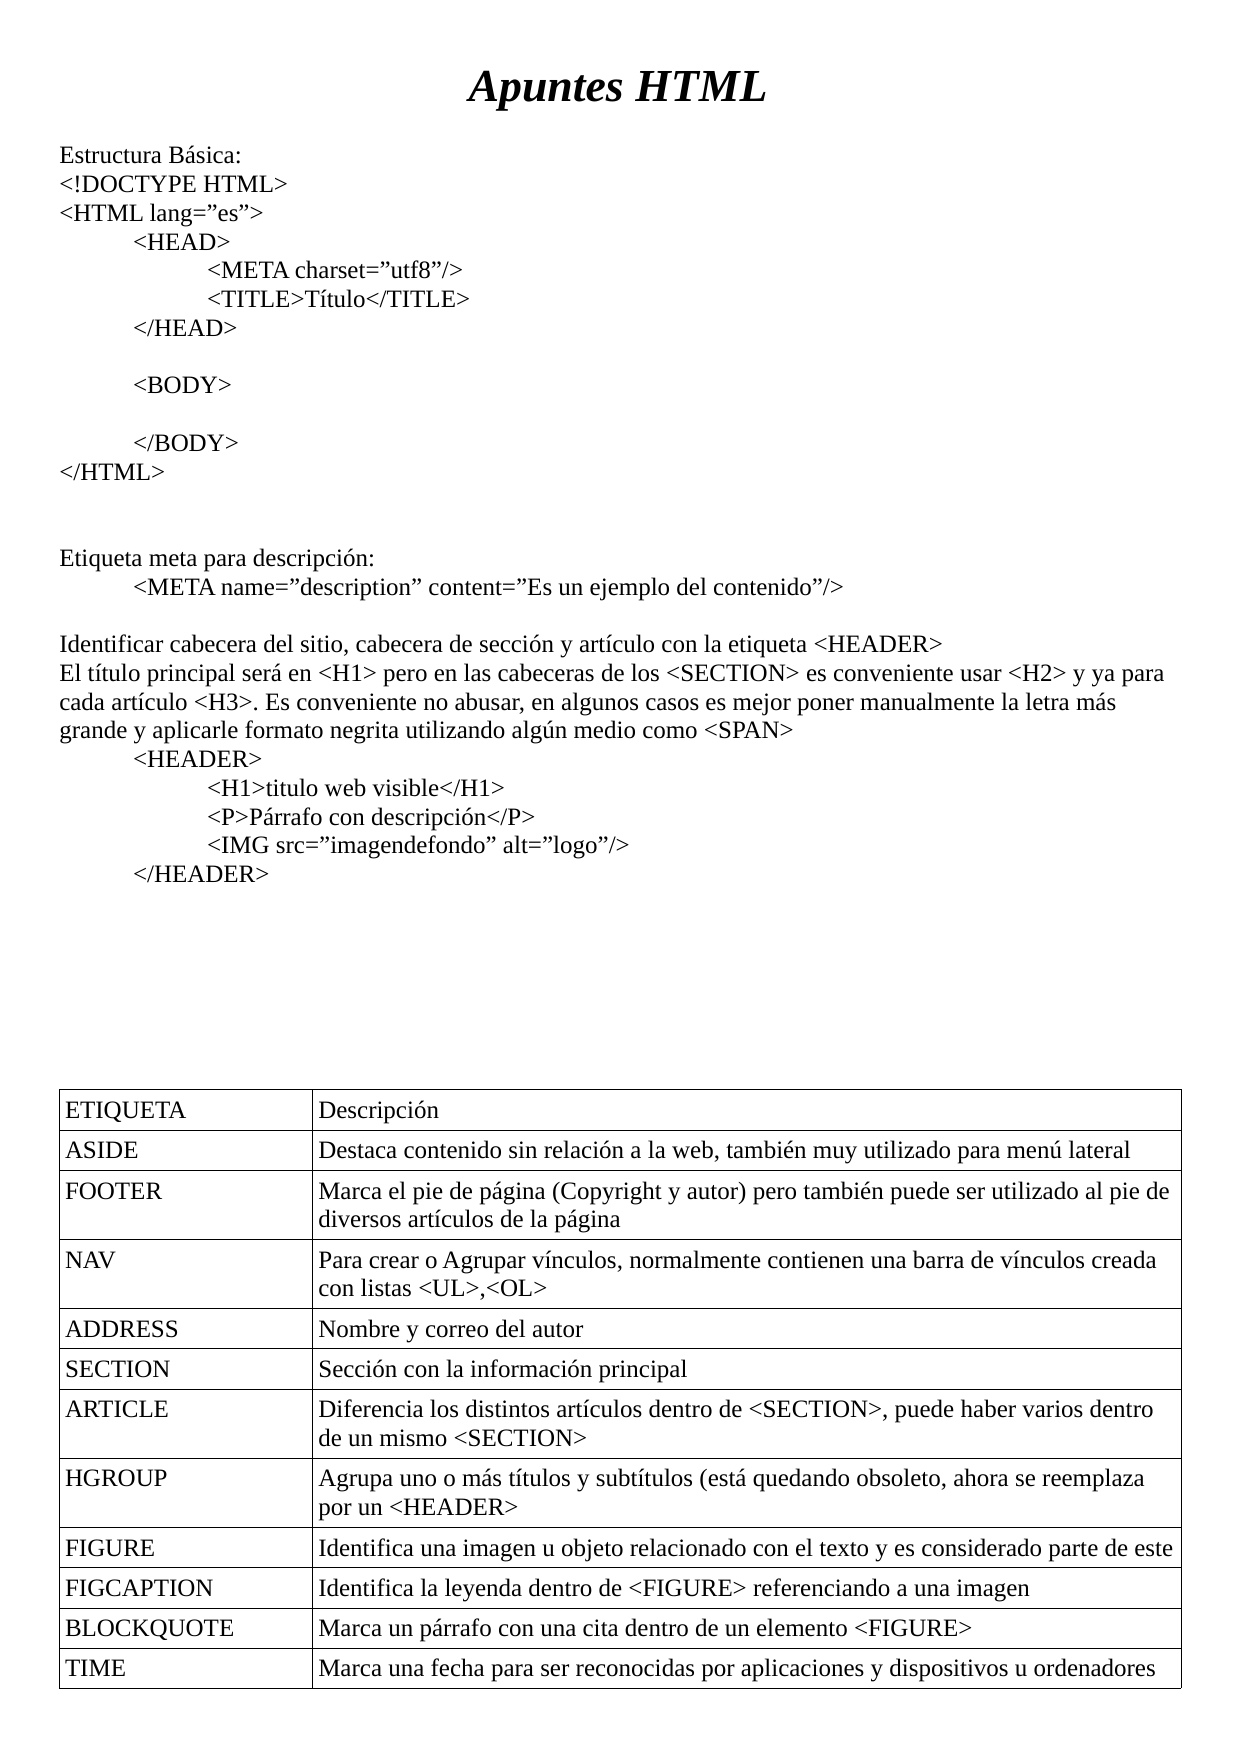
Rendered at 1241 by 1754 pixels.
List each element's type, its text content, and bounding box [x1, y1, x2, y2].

text <META name=”description” content=”Es un ejemplo del contenido”/> [59, 572, 1181, 601]
table_cell Identifica la leyenda dentro de <FIGURE> referenciando a una imagen [313, 1568, 1181, 1607]
table_cell NAV [60, 1240, 312, 1308]
text <!DOCTYPE HTML> [59, 169, 1181, 198]
table_cell Agrupa uno o más títulos y subtítulos (está quedando obsoleto, ahora se reemplaza por un <HEADER> [313, 1459, 1181, 1527]
text </HTML> [59, 457, 1181, 486]
text </HEADER> [59, 859, 1181, 888]
table_cell HGROUP [60, 1459, 312, 1527]
table_cell Marca una fecha para ser reconocidas por aplicaciones y dispositivos u ordenadores [313, 1649, 1181, 1688]
text </HEAD> [59, 313, 1181, 342]
text <H1>titulo web visible</H1> [59, 773, 1181, 802]
text <TITLE>Título</TITLE> [59, 284, 1181, 313]
table_cell ADDRESS [60, 1309, 312, 1348]
text Identificar cabecera del sitio, cabecera de sección y artículo con la etiqueta <HEADER> [59, 629, 1181, 658]
table_cell FIGURE [60, 1528, 312, 1567]
table_cell Diferencia los distintos artículos dentro de <SECTION>, puede haber varios dentro de un mismo <SECTION> [313, 1390, 1181, 1458]
text <HTML lang=”es”> [59, 198, 1181, 227]
table_cell ARTICLE [60, 1390, 312, 1458]
table_cell ASIDE [60, 1131, 312, 1170]
text </BODY> [59, 428, 1181, 457]
table_cell FIGCAPTION [60, 1568, 312, 1607]
table_cell Para crear o Agrupar vínculos, normalmente contienen una barra de vínculos creada con listas <UL>,<OL> [313, 1240, 1181, 1308]
table_cell Nombre y correo del autor [313, 1309, 1181, 1348]
table_header Descripción [313, 1090, 1181, 1129]
table_cell Sección con la información principal [313, 1349, 1181, 1389]
text <BODY> [59, 371, 1181, 399]
text Estructura Básica: [59, 141, 1181, 169]
text <HEAD> [59, 227, 1181, 256]
table_cell TIME [60, 1649, 312, 1688]
table_cell SECTION [60, 1349, 312, 1389]
table_header ETIQUETA [60, 1090, 312, 1129]
table_cell Marca un párrafo con una cita dentro de un elemento <FIGURE> [313, 1609, 1181, 1648]
table_cell BLOCKQUOTE [60, 1609, 312, 1648]
text <META charset=”utf8”/> [59, 256, 1181, 284]
text El título principal será en <H1> pero en las cabeceras de los <SECTION> es conveniente usar <H2> y ya para cada artículo <H3>. Es conveniente no abusar, en algunos casos es mejor poner manualmente la letra más grande y aplicarle formato negrita utilizando algún medio como <SPAN> [59, 658, 1181, 744]
text <P>Párrafo con descripción</P> [59, 802, 1181, 831]
text Apuntes HTML [59, 59, 1181, 112]
table_cell Marca el pie de página (Copyright y autor) pero también puede ser utilizado al pie de diversos artículos de la página [313, 1171, 1181, 1239]
table_cell Destaca contenido sin relación a la web, también muy utilizado para menú lateral [313, 1131, 1181, 1170]
text <IMG src=”imagendefondo” alt=”logo”/> [59, 831, 1181, 859]
text Etiqueta meta para descripción: [59, 543, 1181, 572]
text <HEADER> [59, 744, 1181, 773]
table_cell Identifica una imagen u objeto relacionado con el texto y es considerado parte de este [313, 1528, 1181, 1567]
table_cell FOOTER [60, 1171, 312, 1239]
